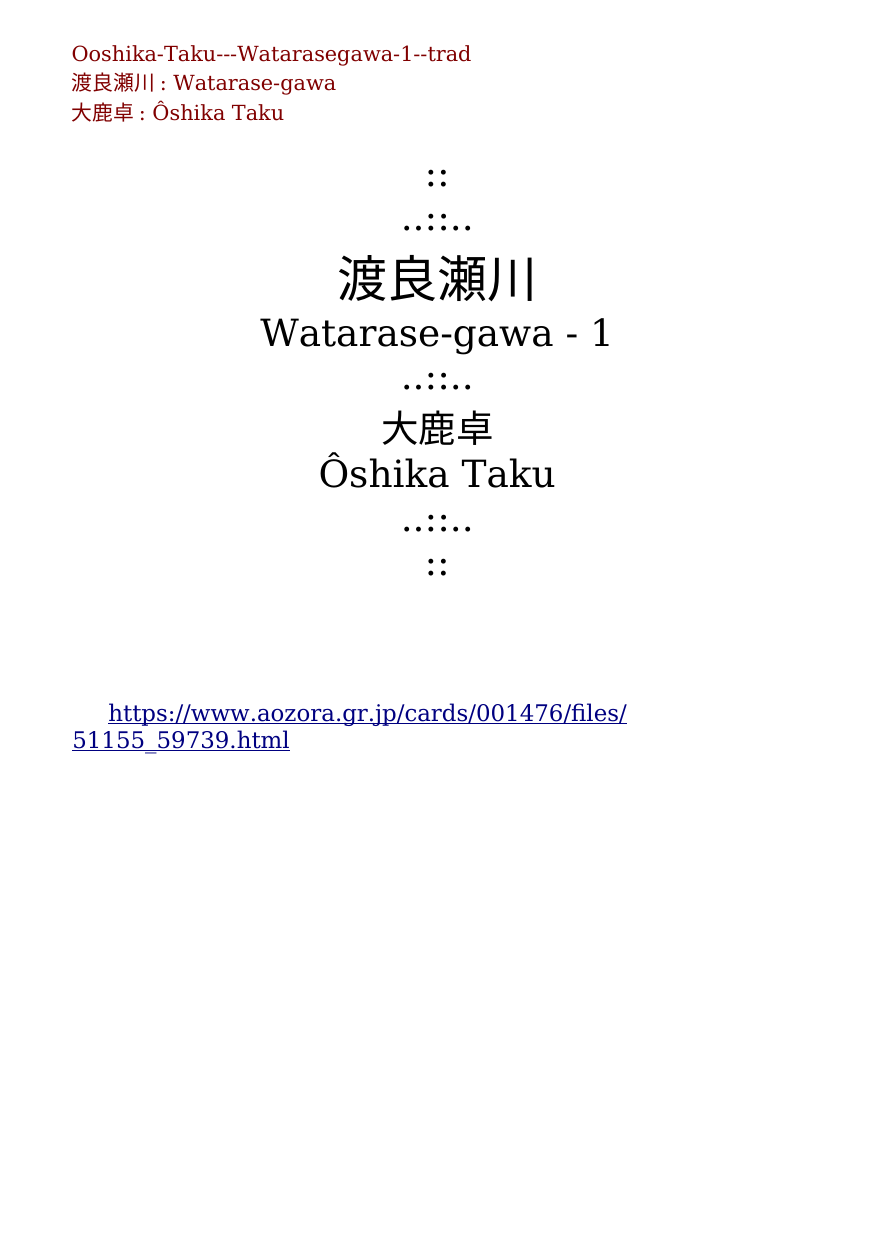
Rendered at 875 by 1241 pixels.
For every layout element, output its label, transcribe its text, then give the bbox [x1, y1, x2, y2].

text Ooshika-Taku---Watarasegawa-1--trad [71, 42, 803, 66]
subtitle :: ..::.. 渡良瀬川 Watarase-gawa - 1 ..::.. 大鹿卓 Ôshika Taku ..::.. :: [36, 152, 838, 584]
text 大鹿卓 : Ôshika Taku [71, 96, 803, 127]
text https://www.aozora.gr.jp/cards/001476/files/51155_59739.html [72, 700, 802, 753]
text 渡良瀬川 : Watarase-gawa [71, 66, 803, 96]
